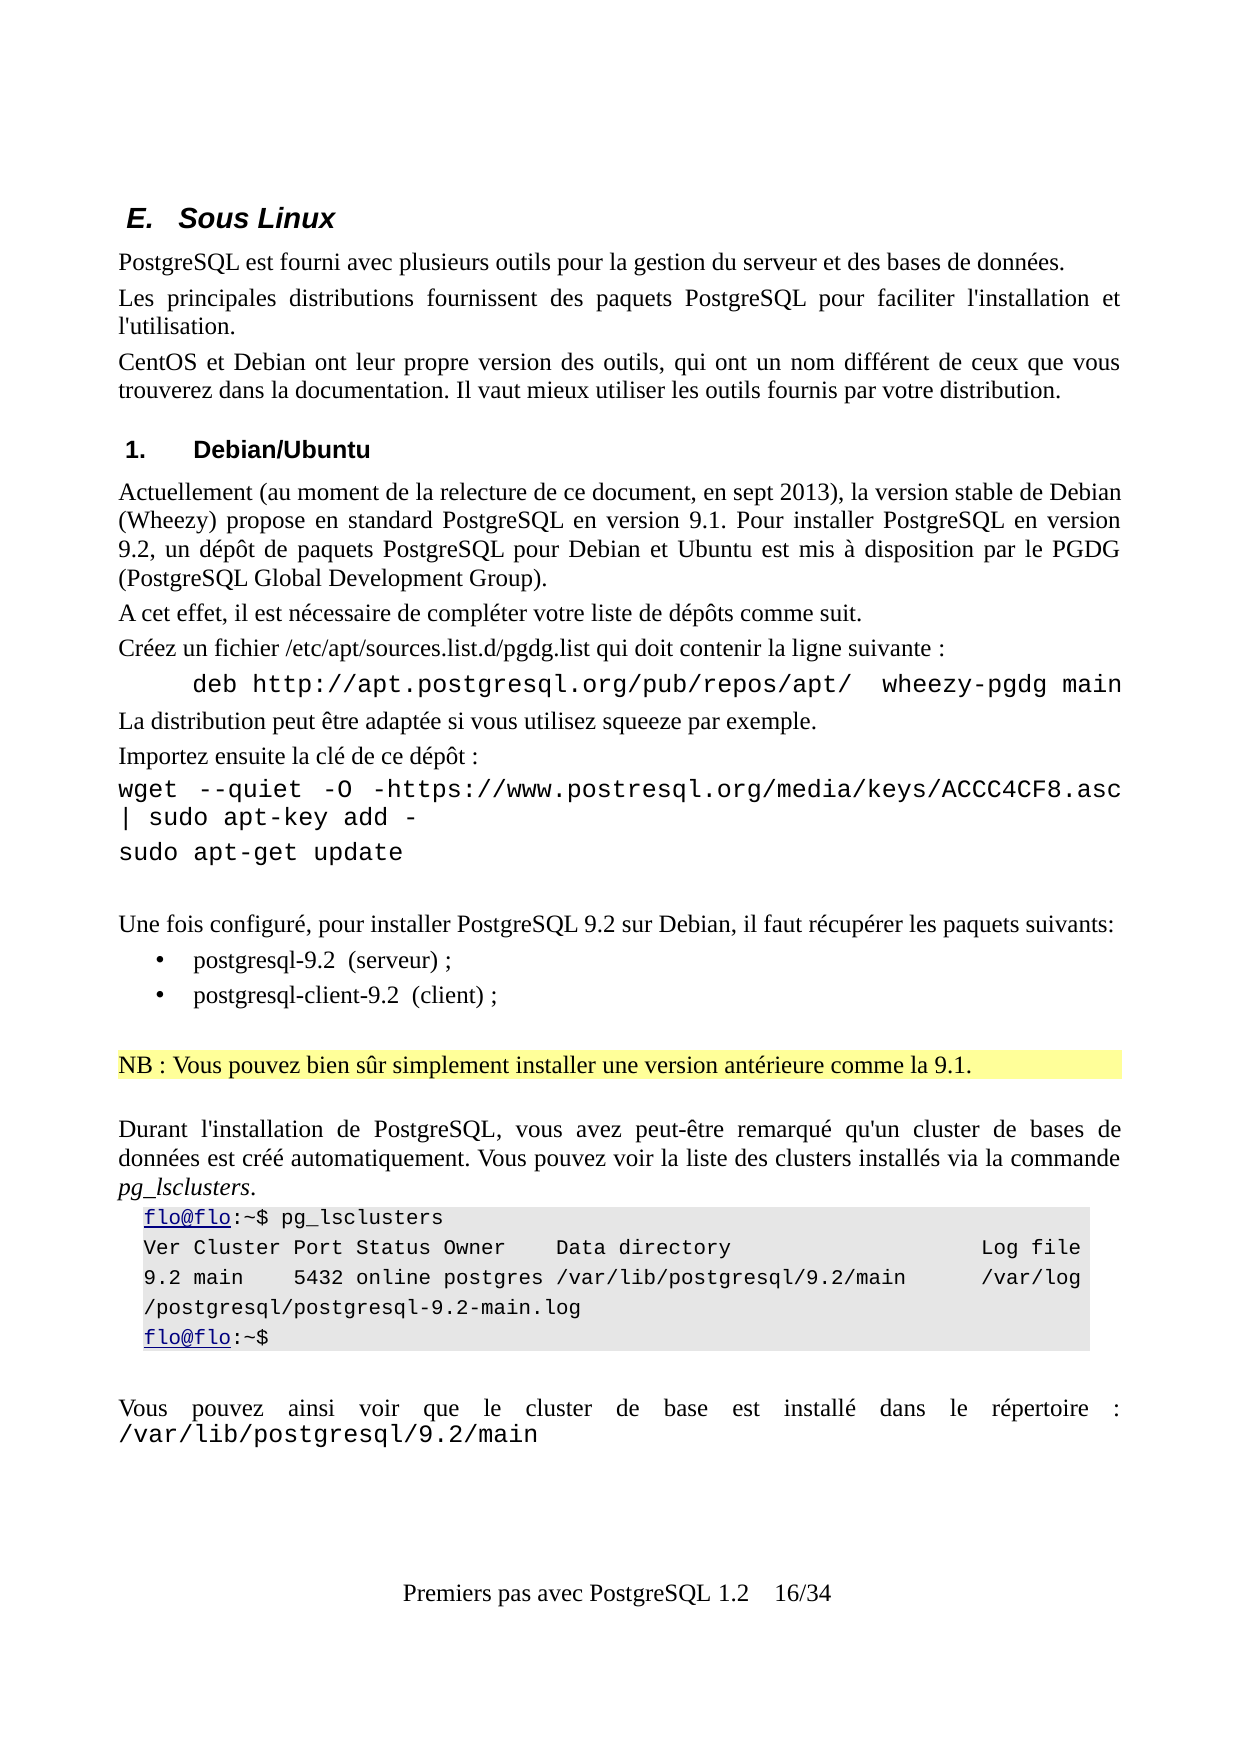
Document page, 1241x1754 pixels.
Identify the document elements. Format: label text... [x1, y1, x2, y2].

text deb http://apt.postgresql.org/pub/repos/apt/ wheezy-pgdg main [118, 669, 1122, 699]
text sudo apt-get update [118, 839, 1122, 868]
list postgresql-client-9.2 (client) ; [156, 980, 1122, 1009]
text Actuellement (au moment de la relecture de ce document, en sept 2013), la version stable de Debian (Wheezy) propose en standard PostgreSQL en version 9.1. Pour installer PostgreSQL en version 9.2, un dépôt de paquets PostgreSQL pour Debian et Ubuntu est mis à disposition par le PGDG (PostgreSQL Global Development Group). [118, 477, 1122, 592]
text Durant l'installation de PostgreSQL, vous avez peut-être remarqué qu'un cluster de bases de données est créé automatiquement. Vous pouvez voir la liste des clusters installés via la commande pg_lsclusters. [118, 1114, 1122, 1201]
list Vous pouvez bien sûr simplement installer une version antérieure comme la 9.1. [118, 1050, 1122, 1079]
text A cet effet, il est nécessaire de compléter votre liste de dépôts comme suit. [118, 598, 1122, 627]
text Importez ensuite la clé de ce dépôt : [118, 741, 1122, 770]
text La distribution peut être adaptée si vous utilisez squeeze par exemple. [118, 706, 1122, 735]
text PostgreSQL est fourni avec plusieurs outils pour la gestion du serveur et des bases de données. [118, 247, 1122, 276]
text wget --quiet -O -https://www.postresql.org/media/keys/ACCC4CF8.asc | sudo apt-key add - [118, 776, 1122, 833]
subtitle Debian/Ubuntu [118, 436, 1122, 464]
text flo@flo:~$ [143, 1327, 1090, 1351]
text Ver Cluster Port Status Owner Data directory Log file [143, 1237, 1090, 1261]
subtitle Sous Linux [118, 201, 1122, 235]
text flo@flo:~$ pg_lsclusters [143, 1207, 1090, 1231]
text Créez un fichier /etc/apt/sources.list.d/pgdg.list qui doit contenir la ligne suivante : [118, 633, 1122, 662]
text CentOS et Debian ont leur propre version des outils, qui ont un nom différent de ceux que vous trouverez dans la documentation. Il vaut mieux utiliser les outils fournis par votre distribution. [118, 347, 1122, 404]
text Vous pouvez ainsi voir que le cluster de base est installé dans le répertoire : /var/lib/postgresql/9.2/main [118, 1393, 1122, 1450]
text 9.2 main 5432 online postgres /var/lib/postgresql/9.2/main /var/log [143, 1267, 1090, 1291]
text Une fois configuré, pour installer PostgreSQL 9.2 sur Debian, il faut récupérer les paquets suivants: [118, 909, 1122, 938]
text /postgresql/postgresql-9.2-main.log [143, 1297, 1090, 1321]
text Les principales distributions fournissent des paquets PostgreSQL pour faciliter l'installation et l'utilisation. [118, 283, 1122, 340]
list postgresql-9.2 (serveur) ; [156, 945, 1122, 973]
